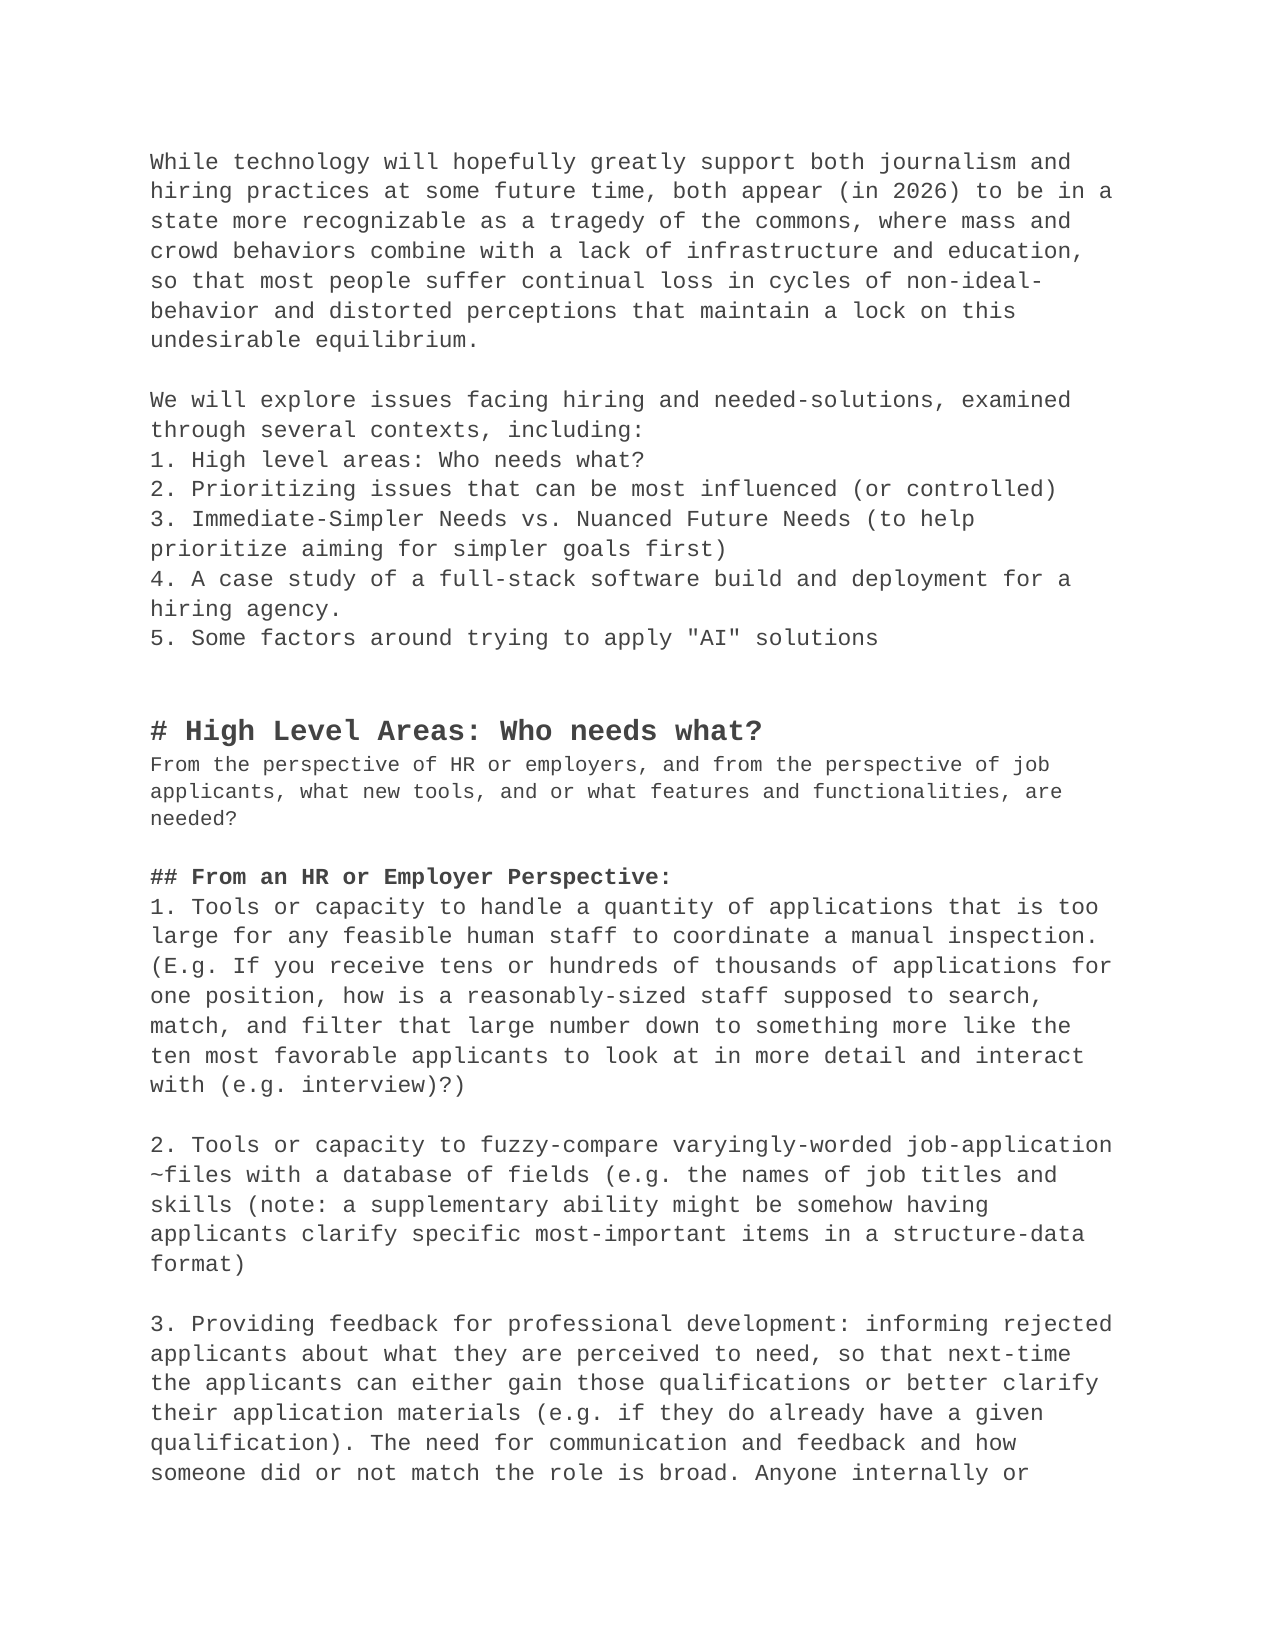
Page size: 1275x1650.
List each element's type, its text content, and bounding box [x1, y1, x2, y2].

text ## From an HR or Employer Perspective: [150, 865, 1125, 891]
text # High Level Areas: Who needs what? [150, 716, 1125, 749]
text 2. Prioritizing issues that can be most influenced (or controlled) [150, 478, 1125, 504]
text We will explore issues facing hiring and needed-solutions, examined through several contexts, including: [150, 388, 1125, 444]
text From the perspective of HR or employers, and from the perspective of job applicants, what new tools, and or what features and functionalities, are needed? [150, 754, 1125, 832]
text 5. Some factors around trying to apply "AI" solutions [150, 627, 1125, 653]
text 2. Tools or capacity to fuzzy-compare varyingly-worded job-application ~files with a database of fields (e.g. the names of job titles and skills (note: a supplementary ability might be somehow having applicants clarify specific most-important items in a structure-data format) [150, 1133, 1125, 1278]
text 1. Tools or capacity to handle a quantity of applications that is too large for any feasible human staff to coordinate a manual inspection. (E.g. If you receive tens or hundreds of thousands of applications for one position, how is a reasonably-sized staff supposed to search, match, and filter that large number down to something more like the ten most favorable applicants to look at in more detail and interact with (e.g. interview)?) [150, 895, 1125, 1100]
text 1. High level areas: Who needs what? [150, 448, 1125, 474]
text 3. Immediate-Simpler Needs vs. Nuanced Future Needs (to help prioritize aiming for simpler goals first) [150, 507, 1125, 563]
text While technology will hopefully greatly support both journalism and hiring practices at some future time, both appear (in 2026) to be in a state more recognizable as a tragedy of the commons, where mass and crowd behaviors combine with a lack of infrastructure and education, so that most people suffer continual loss in cycles of non-ideal-behavior and distorted perceptions that maintain a lock on this undesirable equilibrium. [150, 150, 1125, 355]
text 3. Providing feedback for professional development: informing rejected applicants about what they are perceived to need, so that next-time the applicants can either gain those qualifications or better clarify their application materials (e.g. if they do already have a given qualification). The need for communication and feedback and how someone did or not match the role is broad. Anyone internally or [150, 1312, 1125, 1487]
text 4. A case study of a full-stack software build and deployment for a hiring agency. [150, 567, 1125, 623]
